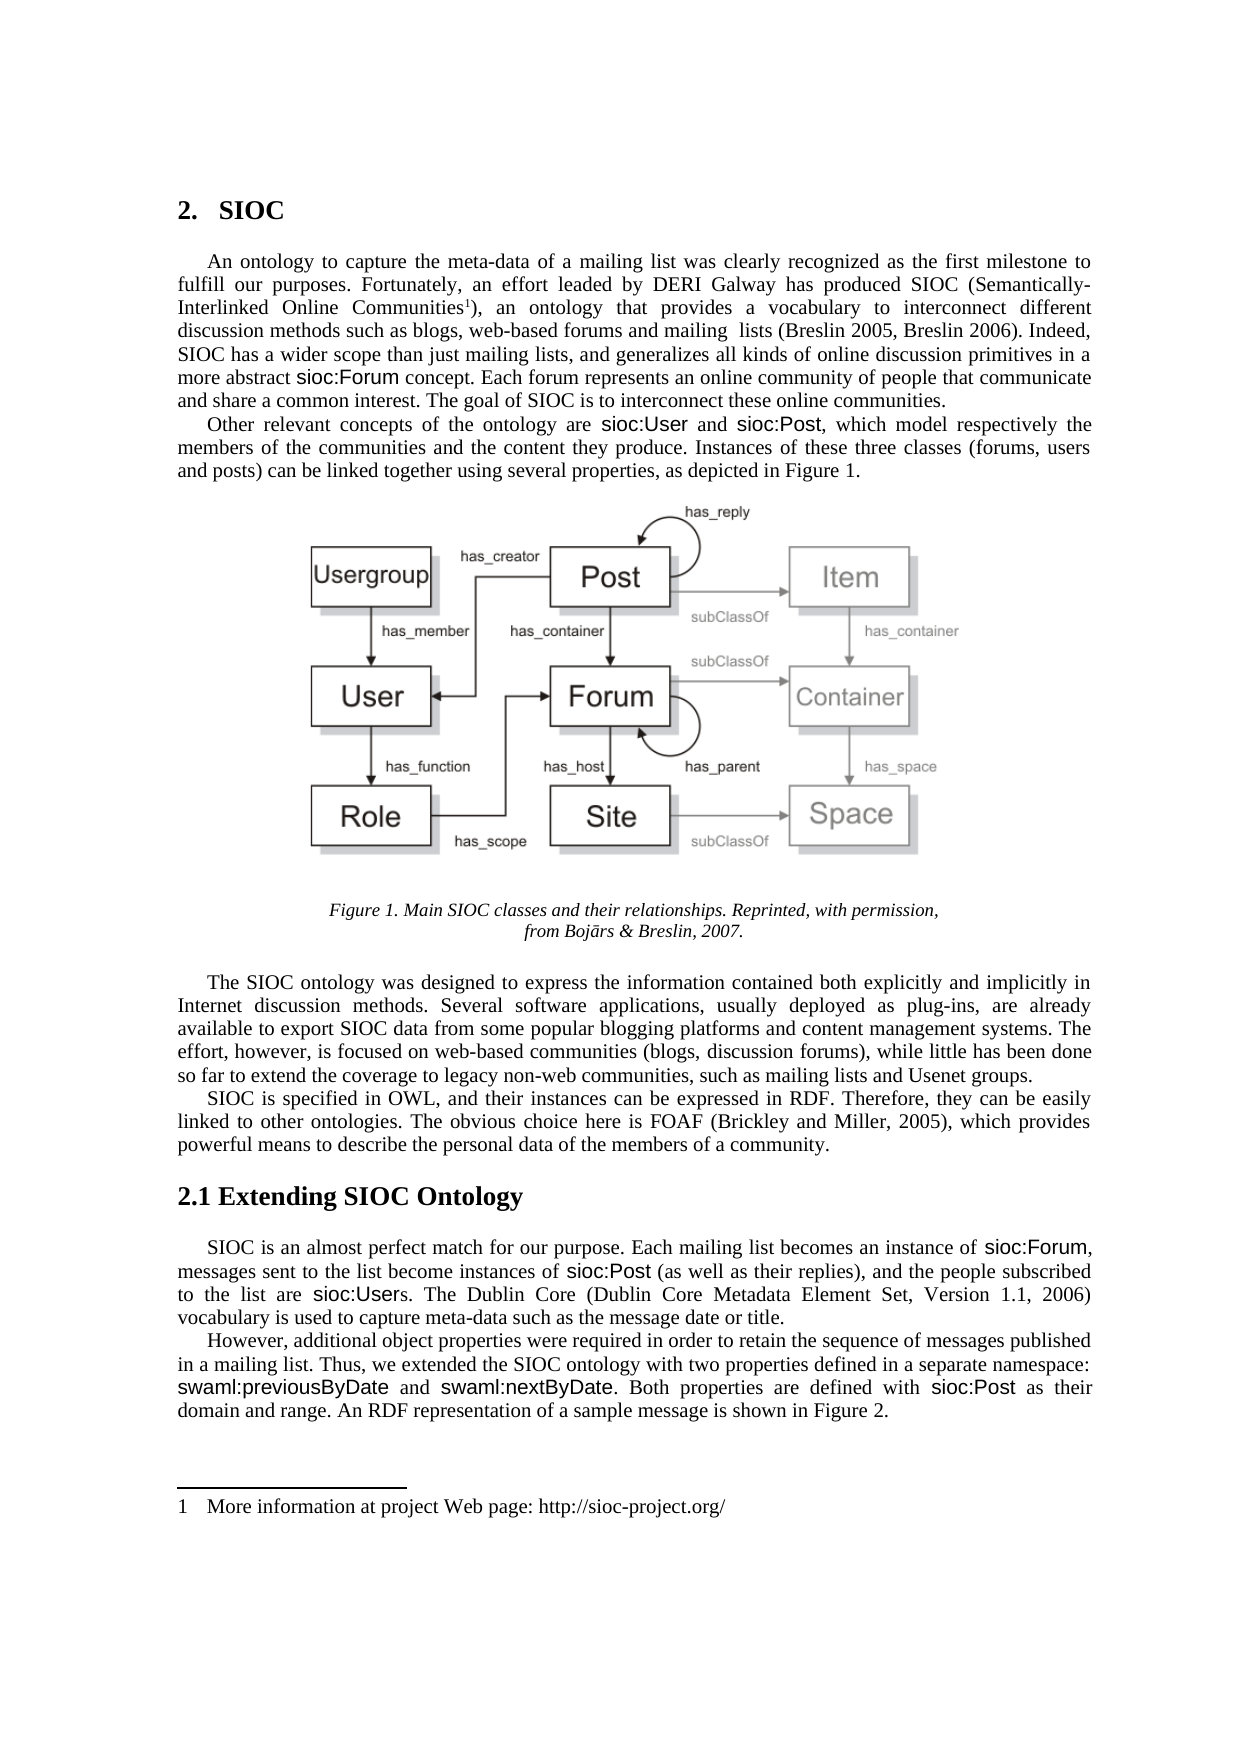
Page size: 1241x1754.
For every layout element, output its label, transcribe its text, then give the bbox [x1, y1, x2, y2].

text The SIOC ontology was designed to express the information contained both explicitly and implicitly in Internet discussion methods. Several software applications, usually deployed as plug-ins, are already available to export SIOC data from some popular blogging platforms and content management systems. The effort, however, is focused on web-based communities (blogs, discussion forums), while little has been done so far to extend the coverage to legacy non-web communities, such as mailing lists and Usenet groups. [177, 482, 1092, 1087]
text SIOC is an almost perfect match for our purpose. Each mailing list becomes an instance of sioc:Forum, messages sent to the list become instances of sioc:Post (as well as their replies), and the people subscribed to the list are sioc:Users. The Dublin Core (Dublin Core Metadata Element Set, Version 1.1, 2006) vocabulary is used to capture meta-data such as the message date or title. [177, 1236, 1092, 1329]
text An ontology to capture the meta-data of a mailing list was clearly recognized as the first milestone to fulfill our purposes. Fortunately, an effort leaded by DERI Galway has produced SIOC (Semantically-Interlinked Online Communities), an ontology that provides a vocabulary to interconnect different discussion methods such as blogs, web-based forums and mailing lists (Breslin 2005, Breslin 2006). Indeed, SIOC has a wider scope than just mailing lists, and generalizes all kinds of online discussion primitives in a more abstract sioc:Forum concept. Each forum represents an online community of people that communicate and share a common interest. The goal of SIOC is to interconnect these online communities. [177, 250, 1092, 412]
text However, additional object properties were required in order to retain the sequence of messages published in a mailing list. Thus, we extended the SIOC ontology with two properties defined in a separate namespace: swaml:previousByDate and swaml:nextByDate. Both properties are defined with sioc:Post as their domain and range. An RDF representation of a sample message is shown in Figure 2. [177, 1329, 1092, 1422]
text SIOC is specified in OWL, and their instances can be expressed in RDF. Therefore, they can be easily linked to other ontologies. The obvious choice here is FOAF (Brickley and Miller, 2005), which provides powerful means to describe the personal data of the members of a community. [177, 1087, 1092, 1156]
subtitle 2.1 Extending SIOC Ontology [177, 1181, 1092, 1211]
text More information at project Web page: http://sioc-project.org/ [177, 1494, 1092, 1518]
text Figure 1. Main SIOC classes and their relationships. Reprinted, with permission, from Bojārs & Breslin, 2007. [311, 900, 959, 942]
text Other relevant concepts of the ontology are sioc:User and sioc:Post, which model respectively the members of the communities and the content they produce. Instances of these three classes (forums, users and posts) can be linked together using several properties, as depicted in Figure 1. [177, 412, 1092, 482]
picture [310, 506, 959, 855]
subtitle SIOC [177, 195, 1092, 225]
